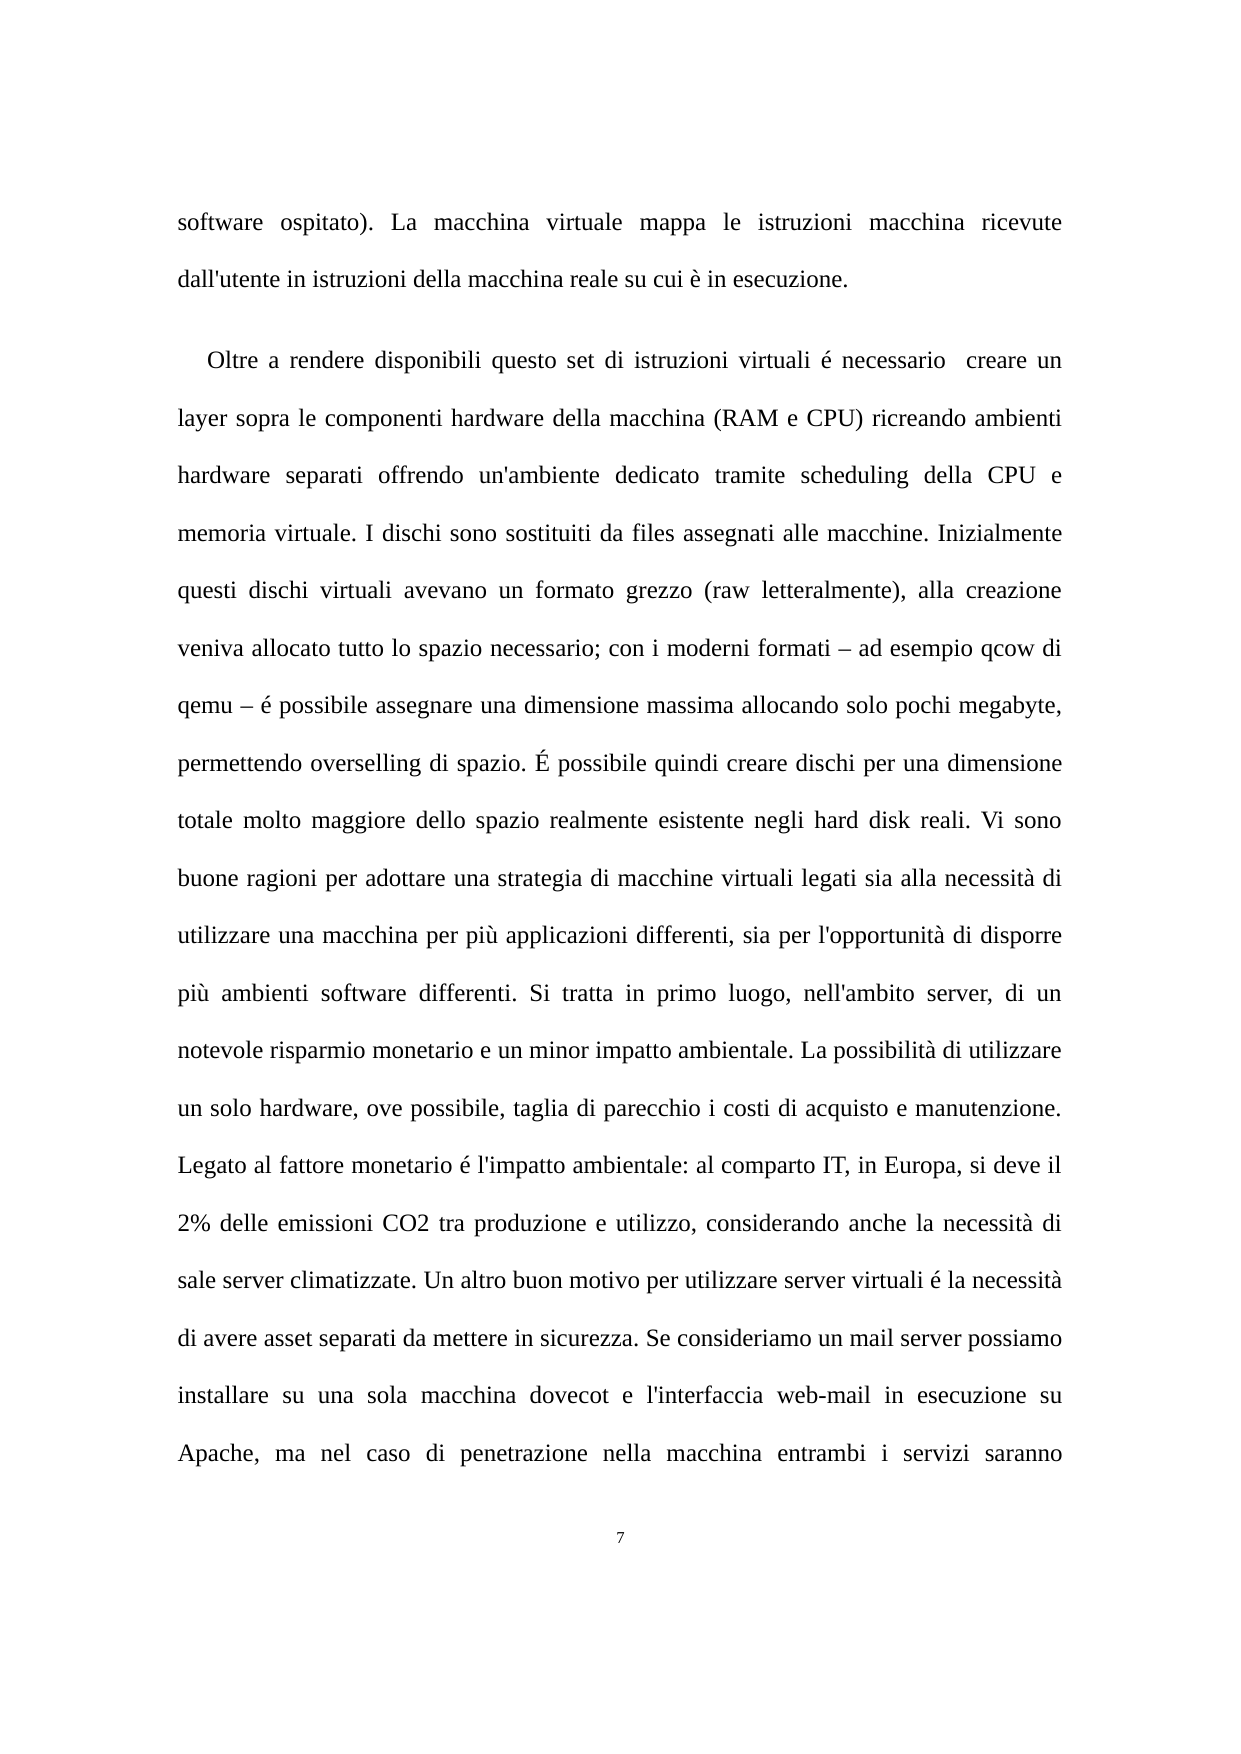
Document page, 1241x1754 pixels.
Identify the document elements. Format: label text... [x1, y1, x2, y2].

text software ospitato). La macchina virtuale mappa le istruzioni macchina ricevute dall'utente in istruzioni della macchina reale su cui è in esecuzione. [177, 207, 1063, 293]
text Oltre a rendere disponibili questo set di istruzioni virtuali é necessario creare un layer sopra le componenti hardware della macchina (RAM e CPU) ricreando ambienti hardware separati offrendo un'ambiente dedicato tramite scheduling della CPU e memoria virtuale. I dischi sono sostituiti da files assegnati alle macchine. Inizialmente questi dischi virtuali avevano un formato grezzo (raw letteralmente), alla creazione veniva allocato tutto lo spazio necessario; con i moderni formati – ad esempio qcow di qemu – é possibile assegnare una dimensione massima allocando solo pochi megabyte, permettendo overselling di spazio. É possibile quindi creare dischi per una dimensione totale molto maggiore dello spazio realmente esistente negli hard disk reali. Vi sono buone ragioni per adottare una strategia di macchine virtuali legati sia alla necessità di utilizzare una macchina per più applicazioni differenti, sia per l'opportunità di disporre più ambienti software differenti. Si tratta in primo luogo, nell'ambito server, di un notevole risparmio monetario e un minor impatto ambientale. La possibilità di utilizzare un solo hardware, ove possibile, taglia di parecchio i costi di acquisto e manutenzione. Legato al fattore monetario é l'impatto ambientale: al comparto IT, in Europa, si deve il 2% delle emissioni CO2 tra produzione e utilizzo, considerando anche la necessità di sale server climatizzate. Un altro buon motivo per utilizzare server virtuali é la necessità di avere asset separati da mettere in sicurezza. Se consideriamo un mail server possiamo installare su una sola macchina dovecot e l'interfaccia web-mail in esecuzione su Apache, ma nel caso di penetrazione nella macchina entrambi i servizi saranno [177, 346, 1063, 1467]
